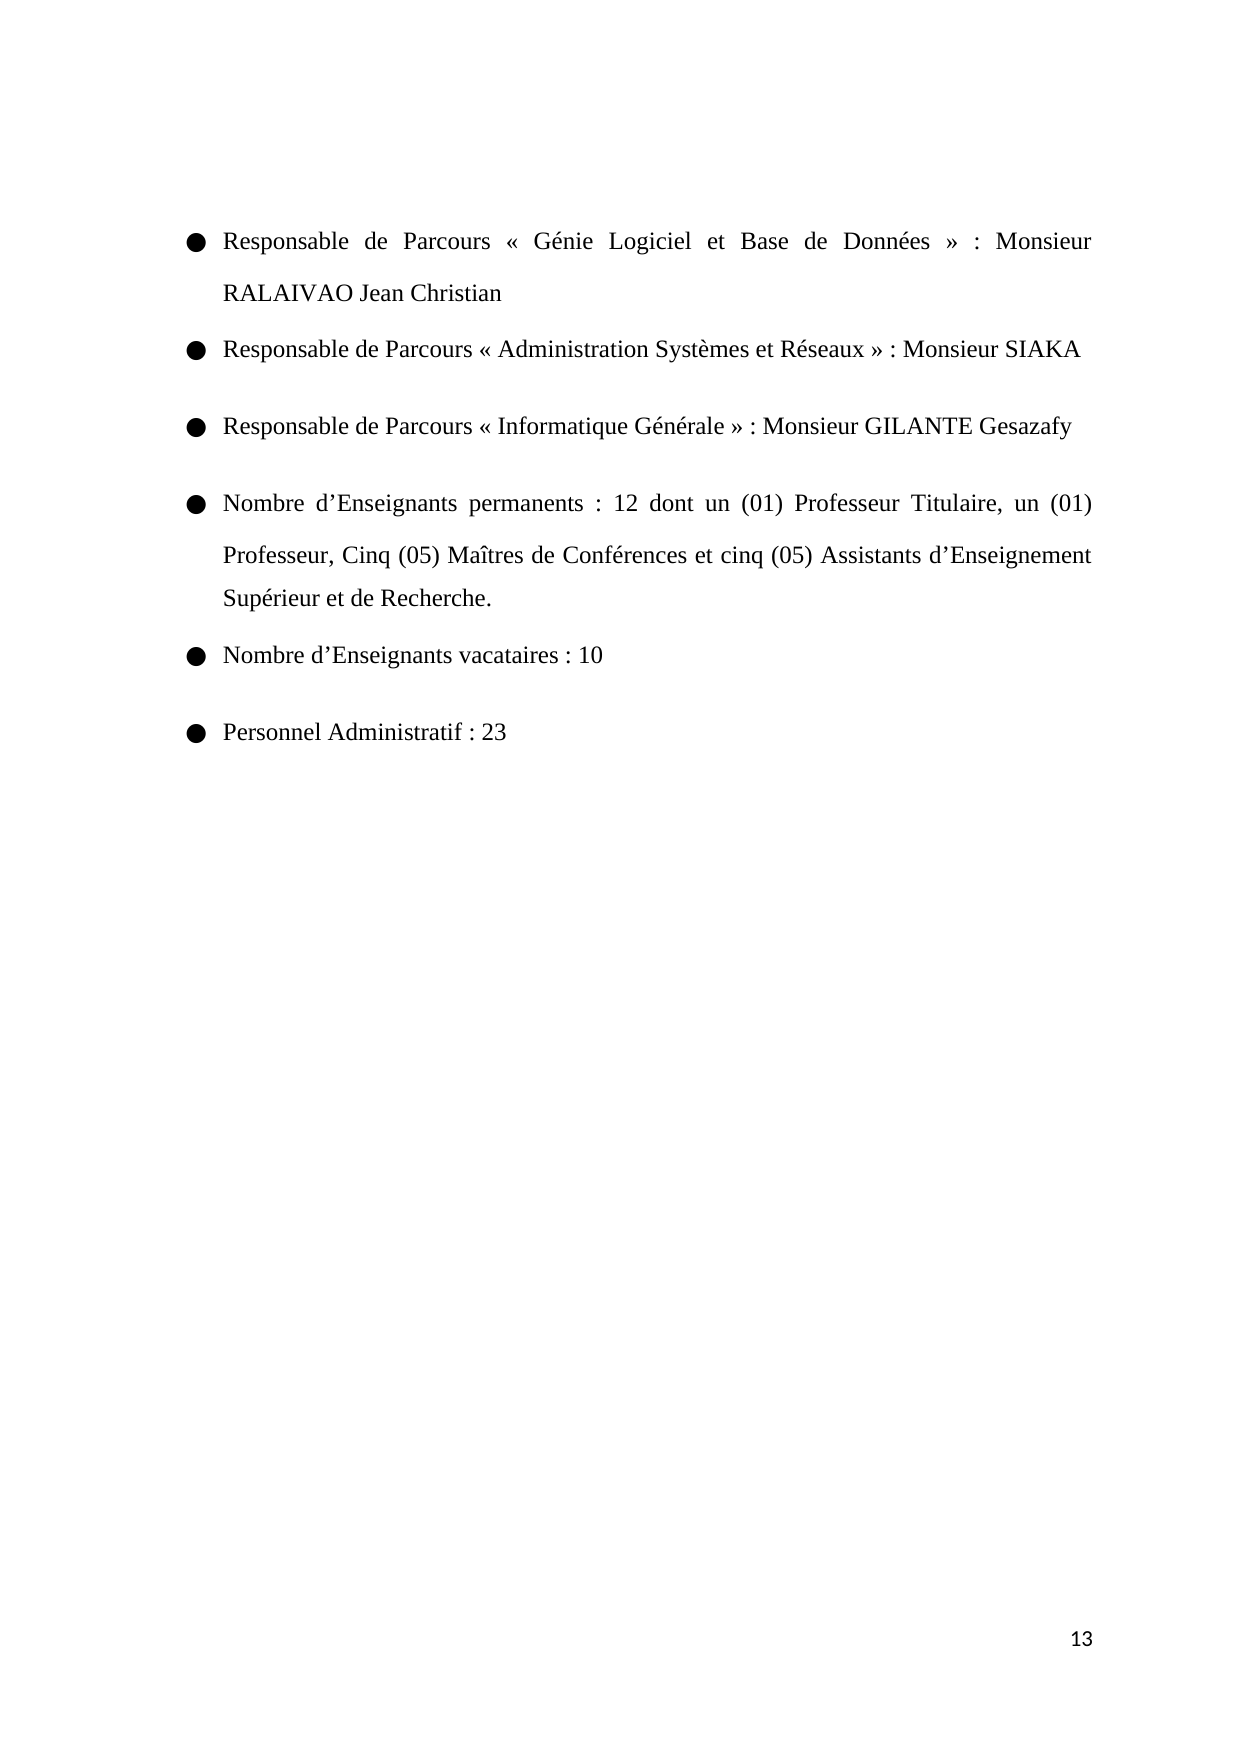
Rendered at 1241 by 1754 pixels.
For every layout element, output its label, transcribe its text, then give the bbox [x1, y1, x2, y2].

list Responsable de Parcours « Informatique Générale » : Monsieur GILANTE Gesazafy [121, 333, 1157, 410]
list Responsable de Parcours « Administration Systèmes et Réseaux » : Monsieur SIAKA [121, 256, 1157, 333]
list Responsable de Parcours « Génie Logiciel et Base de Données » : Monsieur RALAIVAO Jean Christian [121, 148, 1157, 256]
list Personnel Administratif : 23 [121, 639, 1157, 819]
list Nombre d’Enseignants permanents : 12 dont un (01) Professeur Titulaire, un (01) Professeur, Cinq (05) Maîtres de Conférences et cinq (05) Assistants d’Enseignement Supérieur et de Recherche. [121, 410, 1157, 562]
list Nombre d’Enseignants vacataires : 10 [121, 562, 1157, 639]
